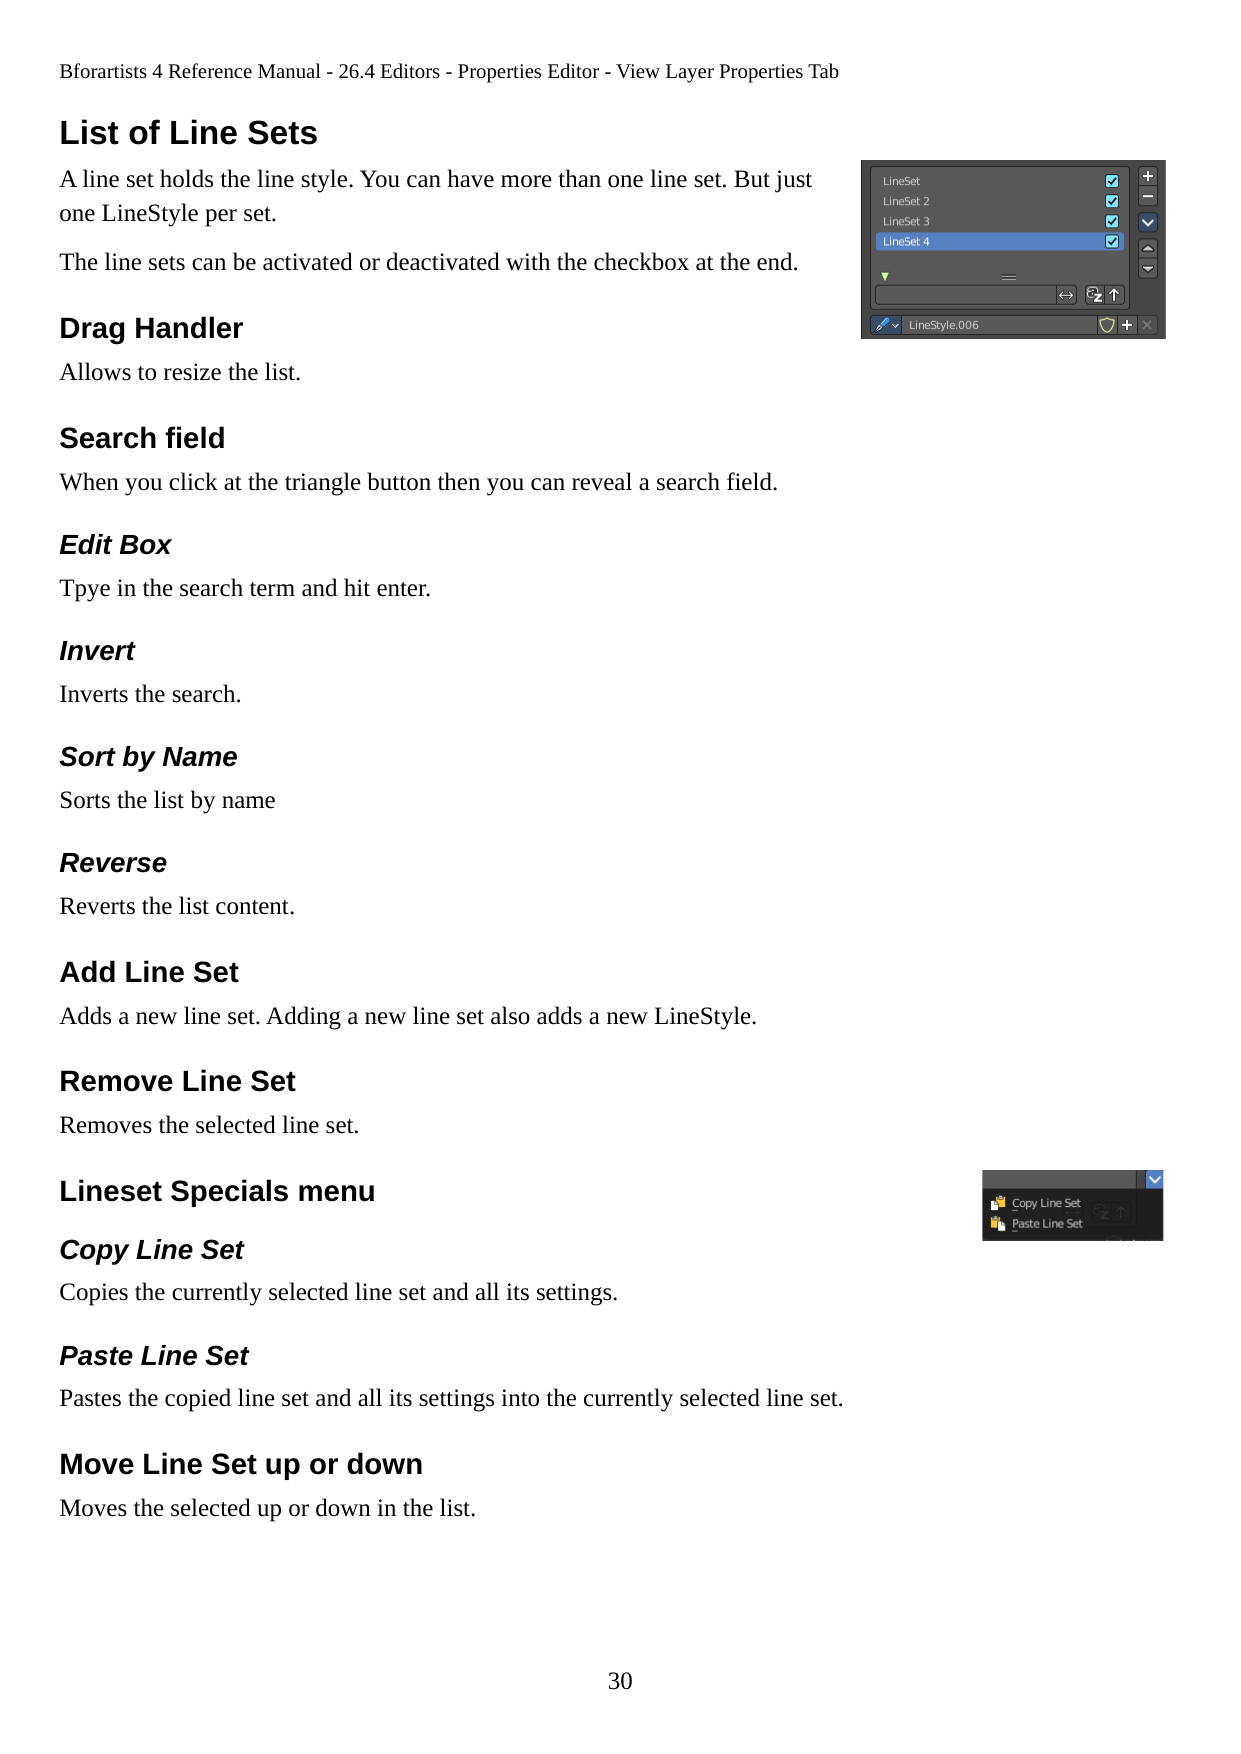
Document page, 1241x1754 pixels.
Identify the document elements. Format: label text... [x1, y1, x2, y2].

subtitle Move Line Set up or down [59, 1447, 1181, 1481]
text Adds a new line set. Adding a new line set also adds a new LineStyle. [59, 1001, 1181, 1029]
text Inverts the search. [59, 679, 1181, 708]
picture [982, 1170, 1164, 1241]
subtitle Edit Box [59, 529, 1181, 561]
text The line sets can be activated or deactivated with the checkbox at the end. [59, 247, 861, 276]
text When you click at the triangle button then you can reveal a search field. [59, 467, 1181, 496]
subtitle Add Line Set [59, 954, 1181, 988]
subtitle Paste Line Set [59, 1339, 1181, 1371]
text Copies the currently selected line set and all its settings. [59, 1277, 1181, 1306]
text Pastes the copied line set and all its settings into the currently selected line set. [59, 1383, 1181, 1412]
picture [861, 160, 1166, 339]
subtitle Invert [59, 634, 1181, 666]
subtitle Lineset Specials menu [59, 1174, 982, 1208]
subtitle Reverse [59, 846, 1181, 878]
subtitle Search field [59, 421, 1181, 454]
text Allows to resize the list. [59, 357, 1181, 386]
text Removes the selected line set. [59, 1111, 1181, 1139]
text Reverts the list content. [59, 891, 1181, 919]
subtitle [1164, 1174, 1181, 1208]
text Tpye in the search term and hit enter. [59, 573, 1181, 602]
subtitle Remove Line Set [59, 1064, 1181, 1098]
text Moves the selected up or down in the list. [59, 1493, 1181, 1522]
subtitle Copy Line Set [59, 1233, 1181, 1265]
text Sorts the list by name [59, 785, 1181, 814]
subtitle List of Line Sets [59, 113, 1181, 151]
subtitle Sort by Name [59, 741, 1181, 772]
subtitle Drag Handler [59, 311, 1181, 345]
text A line set holds the line style. You can have more than one line set. But just one LineStyle per set. [59, 164, 861, 227]
